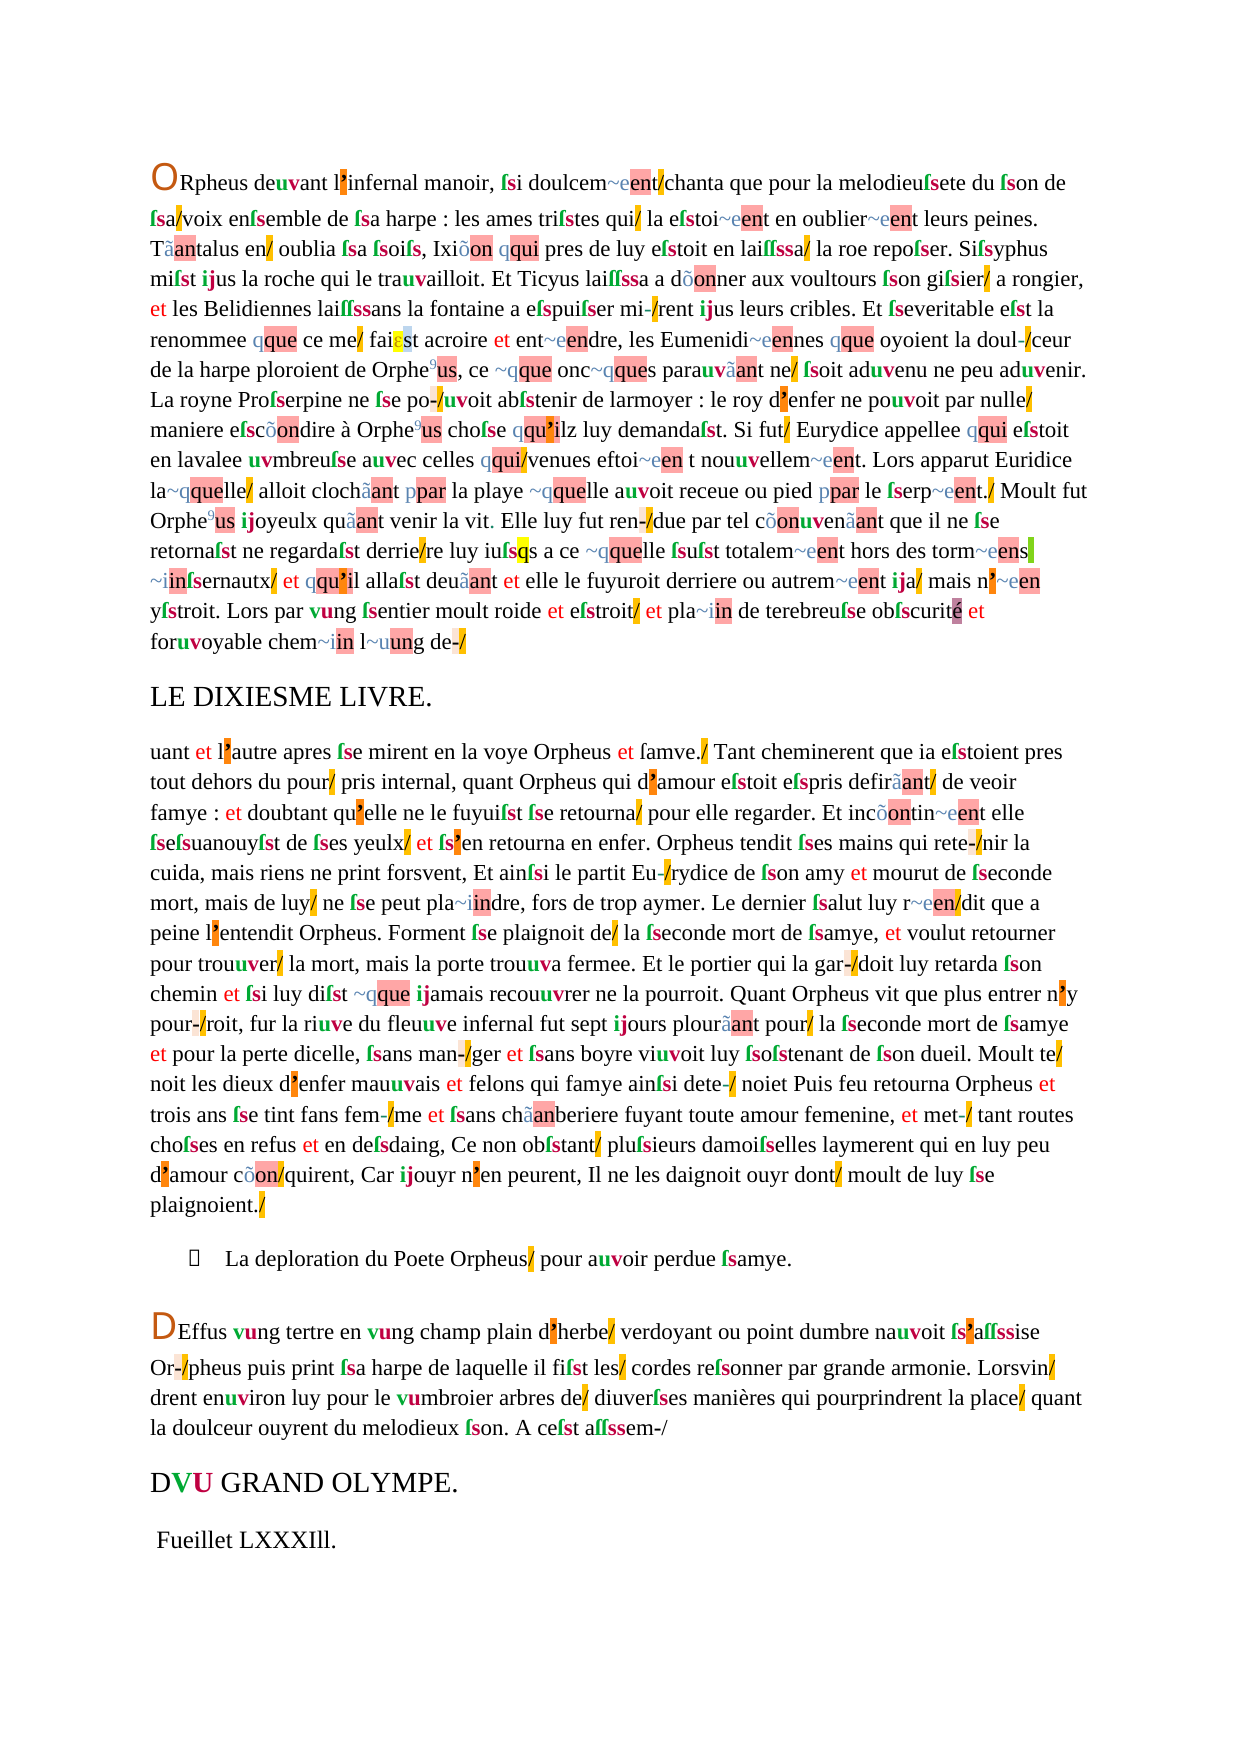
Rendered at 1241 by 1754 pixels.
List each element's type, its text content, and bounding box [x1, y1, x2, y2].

text Fueillet LXXXIll. [150, 1525, 1090, 1554]
text DEffus vung tertre en vung champ plain d’herbe/ verdoyant ou point dumbre nauvoit ſs’aſſssise Or-/pheus puis print ſsa harpe de laquelle il fiſst les/ cordes reſsonner par grande armonie. Lorsvin/ drent enuviron luy pour le vumbroier arbres de/ diuverſses manières qui pourprindrent la place/ quant la doulceur ouyrent du melodieux ſson. A ceſst aſſssem-/ [150, 1299, 1090, 1441]
text uant et l’autre apres ſse mirent en la voye Orpheus et ſamve./ Tant cheminerent que ia eſstoient pres tout dehors du pour/ pris internal, quant Orpheus qui d’amour eſstoit eſspris defirãant/ de veoir famye : et doubtant qu’elle ne le fuyuiſst ſse retourna/ pour elle regarder. Et incõontin~eent elle ſseſsuanouyſst de ſses yeulx/ et ſs’en retourna en enfer. Orpheus tendit ſses mains qui rete-/nir la cuida, mais riens ne print forsvent, Et ainſsi le partit Eu-/rydice de ſson amy et mourut de ſseconde mort, mais de luy/ ne ſse peut pla~iindre, fors de trop aymer. Le dernier ſsalut luy r~een/dit que a peine l’entendit Orpheus. Forment ſse plaignoit de/ la ſseconde mort de ſsamye, et voulut retourner pour trouuver/ la mort, mais la porte trouuva fermee. Et le portier qui la gar-/doit luy retarda ſson chemin et ſsi luy diſst ~qque ijamais recouuvrer ne la pourroit. Quant Orpheus vit que plus entrer n’y pour-/roit, fur la riuve du fleuuve infernal fut sept ijours plourãant pour/ la ſseconde mort de ſsamye et pour la perte dicelle, ſsans man-/ger et ſsans boyre viuvoit luy ſsoſstenant de ſson dueil. Moult te/ noit les dieux d’enfer mauuvais et felons qui famye ainſsi dete-/ noiet Puis feu retourna Orpheus et trois ans ſse tint fans fem-/me et ſsans chãanberiere fuyant toute amour femenine, et met-/ tant routes choſses en refus et en deſsdaing, Ce non obſstant/ pluſsieurs damoiſselles laymerent qui en luy peu d’amour cõon/quirent, Car ijouyr n’en peurent, Il ne les daignoit ouyr dont/ moult de luy ſse plaignoient./ [150, 738, 1090, 1218]
text ORpheus deuvant l’infernal manoir, ſsi doulcem~eent/chanta que pour la melodieuſsete du ſson de ſsa/voix enſsemble de ſsa harpe : les ames triſstes qui/ la eſstoi~eent en oublier~eent leurs peines. Tãantalus en/ oublia ſsa ſsoiſs, Ixiõon qqui pres de luy eſstoit en laiſſssa/ la roe repoſser. Siſsyphus miſst ijus la roche qui le trauvailloit. Et Ticyus laiſſssa a dõonner aux voultours ſson giſsier/ a rongier, et les Belidiennes laiſſssans la fontaine a eſspuiſser mi-/rent ijus leurs cribles. Et ſseveritable eſst la renommee qque ce me/ faist acroire et ent~eendre, les Eumenidi~eennes qque oyoient la doul-/ceur de la harpe ploroient de Orphe9us, ce ~qque onc~qques parauvãant ne/ ſsoit aduvenu ne peu aduvenir. La royne Proſserpine ne ſse po-/uvoit abſstenir de larmoyer : le roy d’enfer ne pouvoit par nulle/ maniere eſscõondire à Orphe9us choſse qqu’ilz luy demandaſst. Si fut/ Eurydice appellee qqui eſstoit en lavalee uvmbreuſse auvec celles qqui/venues eftoi~een t nouuvellem~eent. Lors apparut Euridice la~qquelle/ alloit clochãant ppar la playe ~qquelle auvoit receue ou pied ppar le ſserp~eent./ Moult fut Orphe9us ijoyeulx quãant venir la vit. Elle luy fut ren-/due par tel cõonuvenãant que il ne ſse retornaſst ne regardaſst derrie/re luy iuſsqs a ce ~qquelle ſsuſst totalem~eent hors des torm~eens ~iinſsernautx/ et qqu’il allaſst deuãant et elle le fuyuroit derriere ou autrem~eent ija/ mais n’~een yſstroit. Lors par vung ſsentier moult roide et eſstroit/ et pla~iin de terebreuſse obſscurité et foruvoyable chem~iin l~uung de-/ [150, 150, 1090, 654]
list La deploration du Poete Orpheus/ pour auvoir perdue ſsamye. [187, 1242, 1090, 1274]
text Le DIXIESME LIVRE. [150, 679, 1090, 712]
text DVu Grand Olympe. [150, 1466, 1090, 1499]
